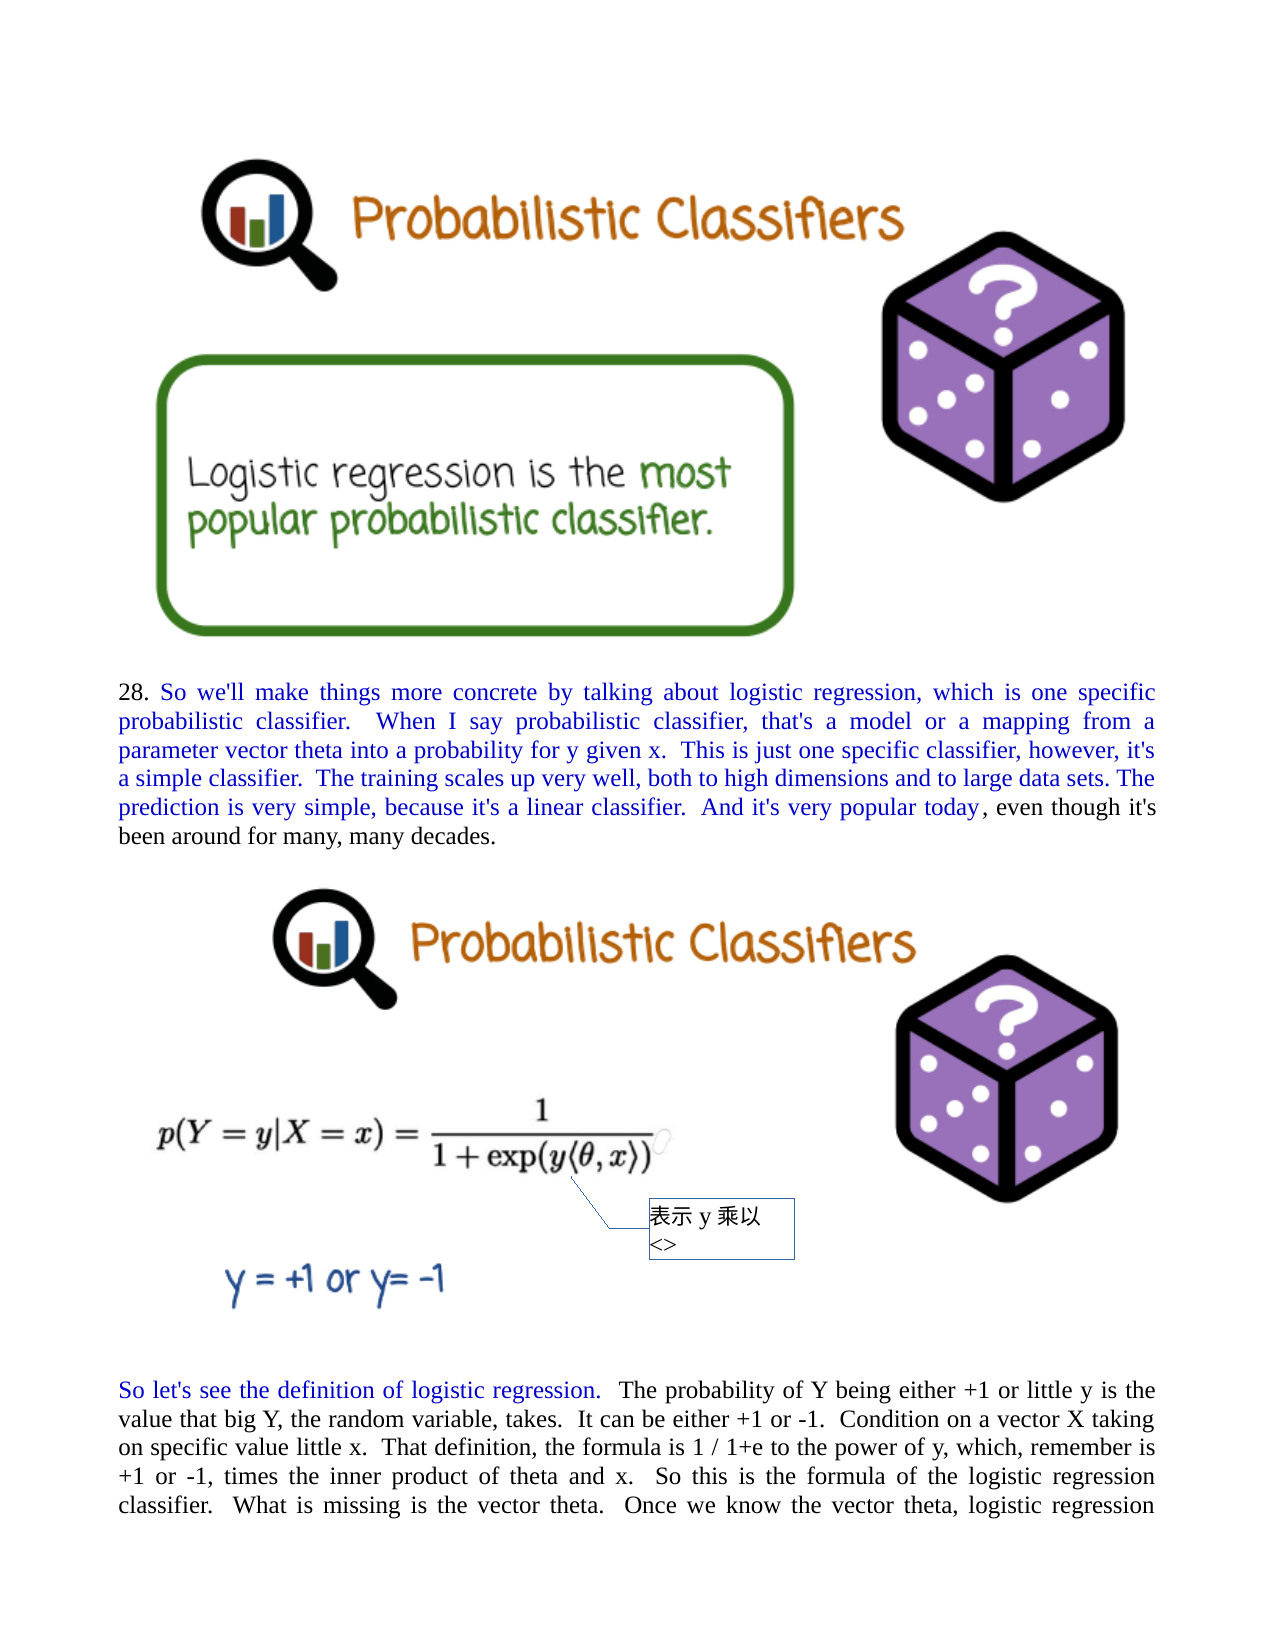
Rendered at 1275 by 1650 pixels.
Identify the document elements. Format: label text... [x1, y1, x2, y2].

text 28. So we'll make things more concrete by talking about logistic regression, which is one specific probabilistic classifier. When I say probabilistic classifier, that's a model or a mapping from a parameter vector theta into a probability for y given x. This is just one specific classifier, however, it's a simple classifier. The training scales up very well, both to high dimensions and to large data sets. The prediction is very simple, because it's a linear classifier. And it's very popular today, even though it's been around for many, many decades. [118, 677, 1157, 850]
picture [120, 146, 1155, 649]
text So let's see the definition of logistic regression. The probability of Y being either +1 or little y is the value that big Y, the random variable, takes. It can be either +1 or -1. Condition on a vector X taking on specific value little x. That definition, the formula is 1 / 1+e to the power of y, which, remember is +1 or -1, times the inner product of theta and x. So this is the formula of the logistic regression classifier. What is missing is the vector theta. Once we know the vector theta, logistic regression [118, 1375, 1157, 1519]
picture [118, 878, 1157, 1347]
